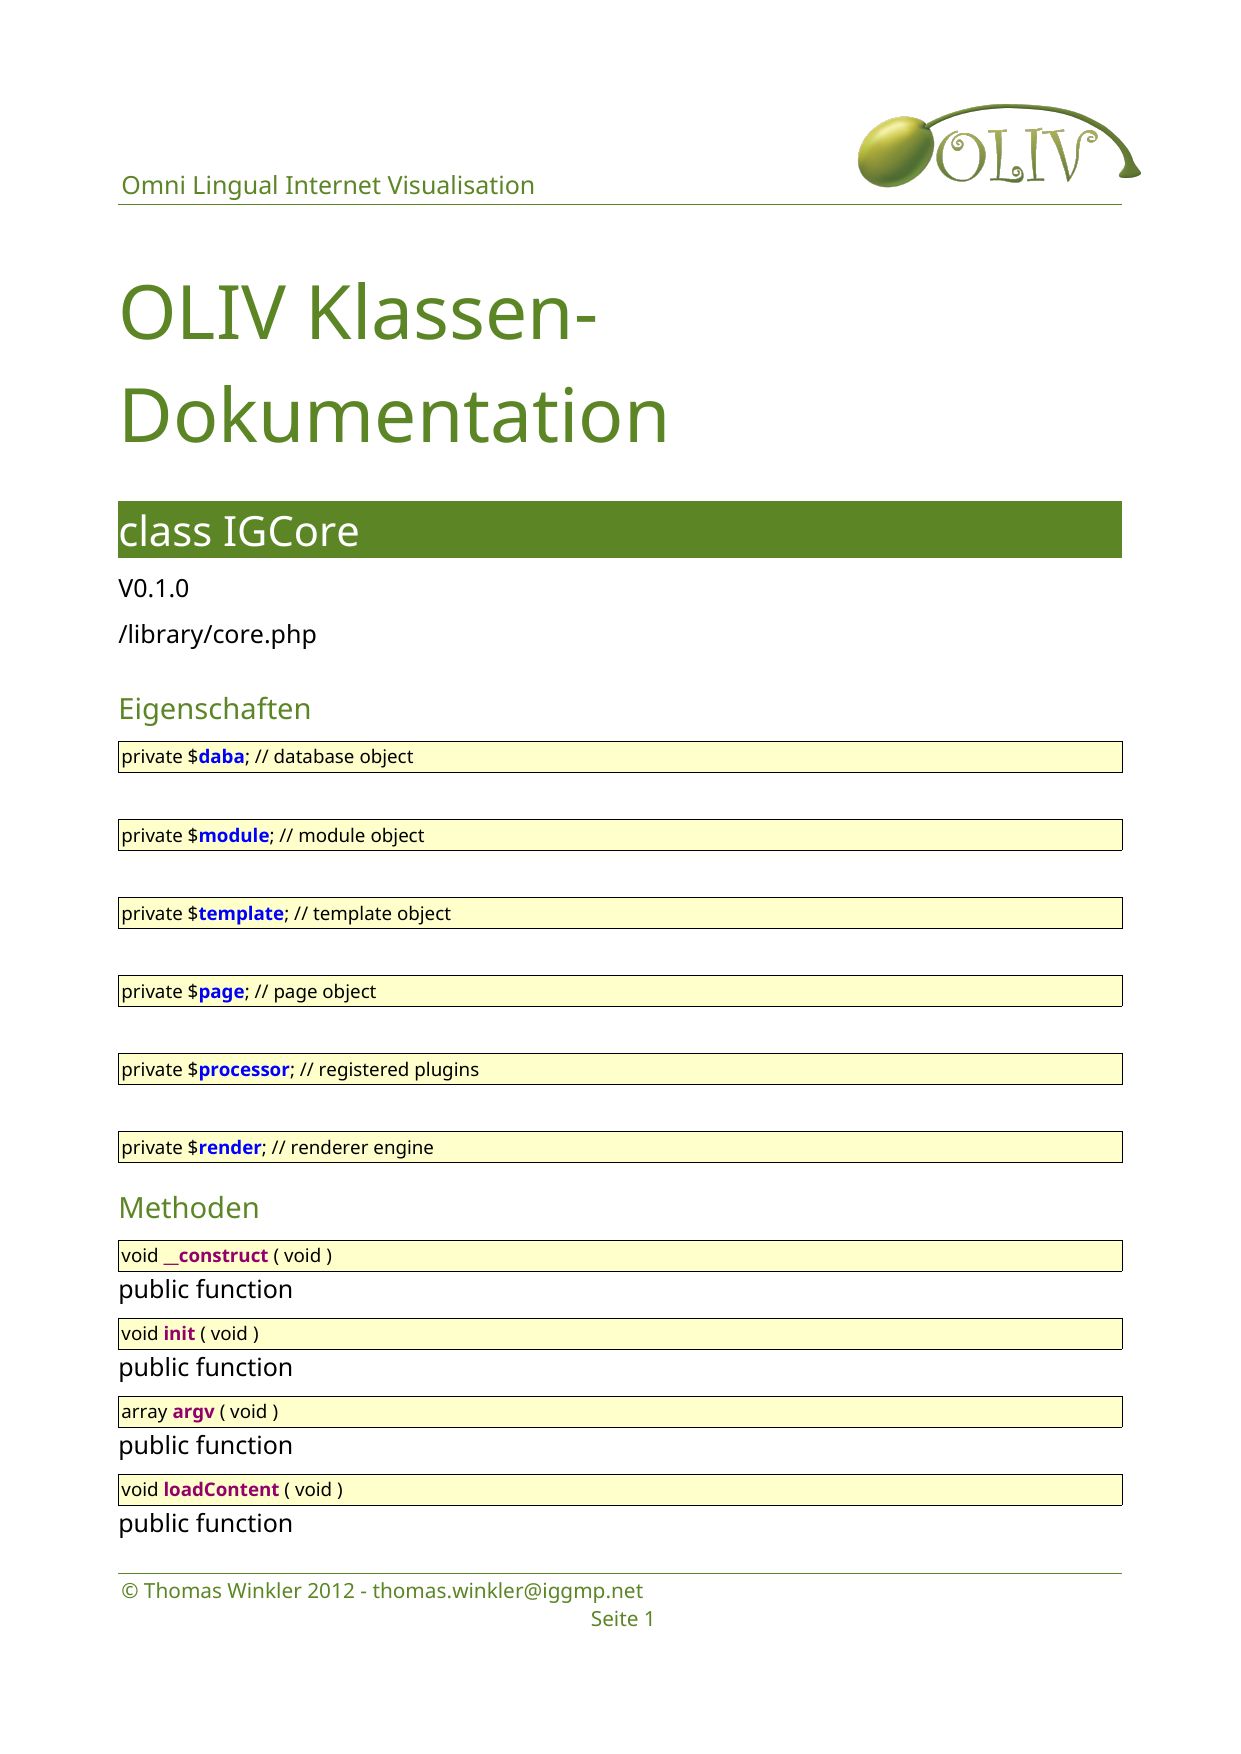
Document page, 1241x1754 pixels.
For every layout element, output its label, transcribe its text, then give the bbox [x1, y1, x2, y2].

text array argv ( void ) [119, 1397, 1122, 1427]
text private $render; // renderer engine [119, 1132, 1122, 1162]
subtitle Methoden [118, 1187, 1122, 1227]
subtitle Eigenschaften [118, 689, 1122, 728]
text void loadContent ( void ) [119, 1475, 1122, 1505]
text public function [118, 1428, 1122, 1461]
text private $module; // module object [119, 820, 1122, 850]
text public function [118, 1506, 1122, 1539]
text private $processor; // registered plugins [119, 1054, 1122, 1084]
subtitle class IGCore [118, 501, 1122, 558]
text public function [118, 1350, 1122, 1383]
text void __construct ( void ) [119, 1241, 1122, 1271]
text void init ( void ) [119, 1319, 1122, 1349]
text private $daba; // database object [119, 742, 1122, 772]
text public function [118, 1272, 1122, 1305]
text private $page; // page object [119, 976, 1122, 1006]
text V0.1.0 [118, 571, 1122, 605]
subtitle OLIV Klassen-Dokumentation [118, 259, 1122, 464]
text private $template; // template object [119, 898, 1122, 928]
picture [856, 100, 1144, 189]
text /library/core.php [118, 617, 1122, 651]
